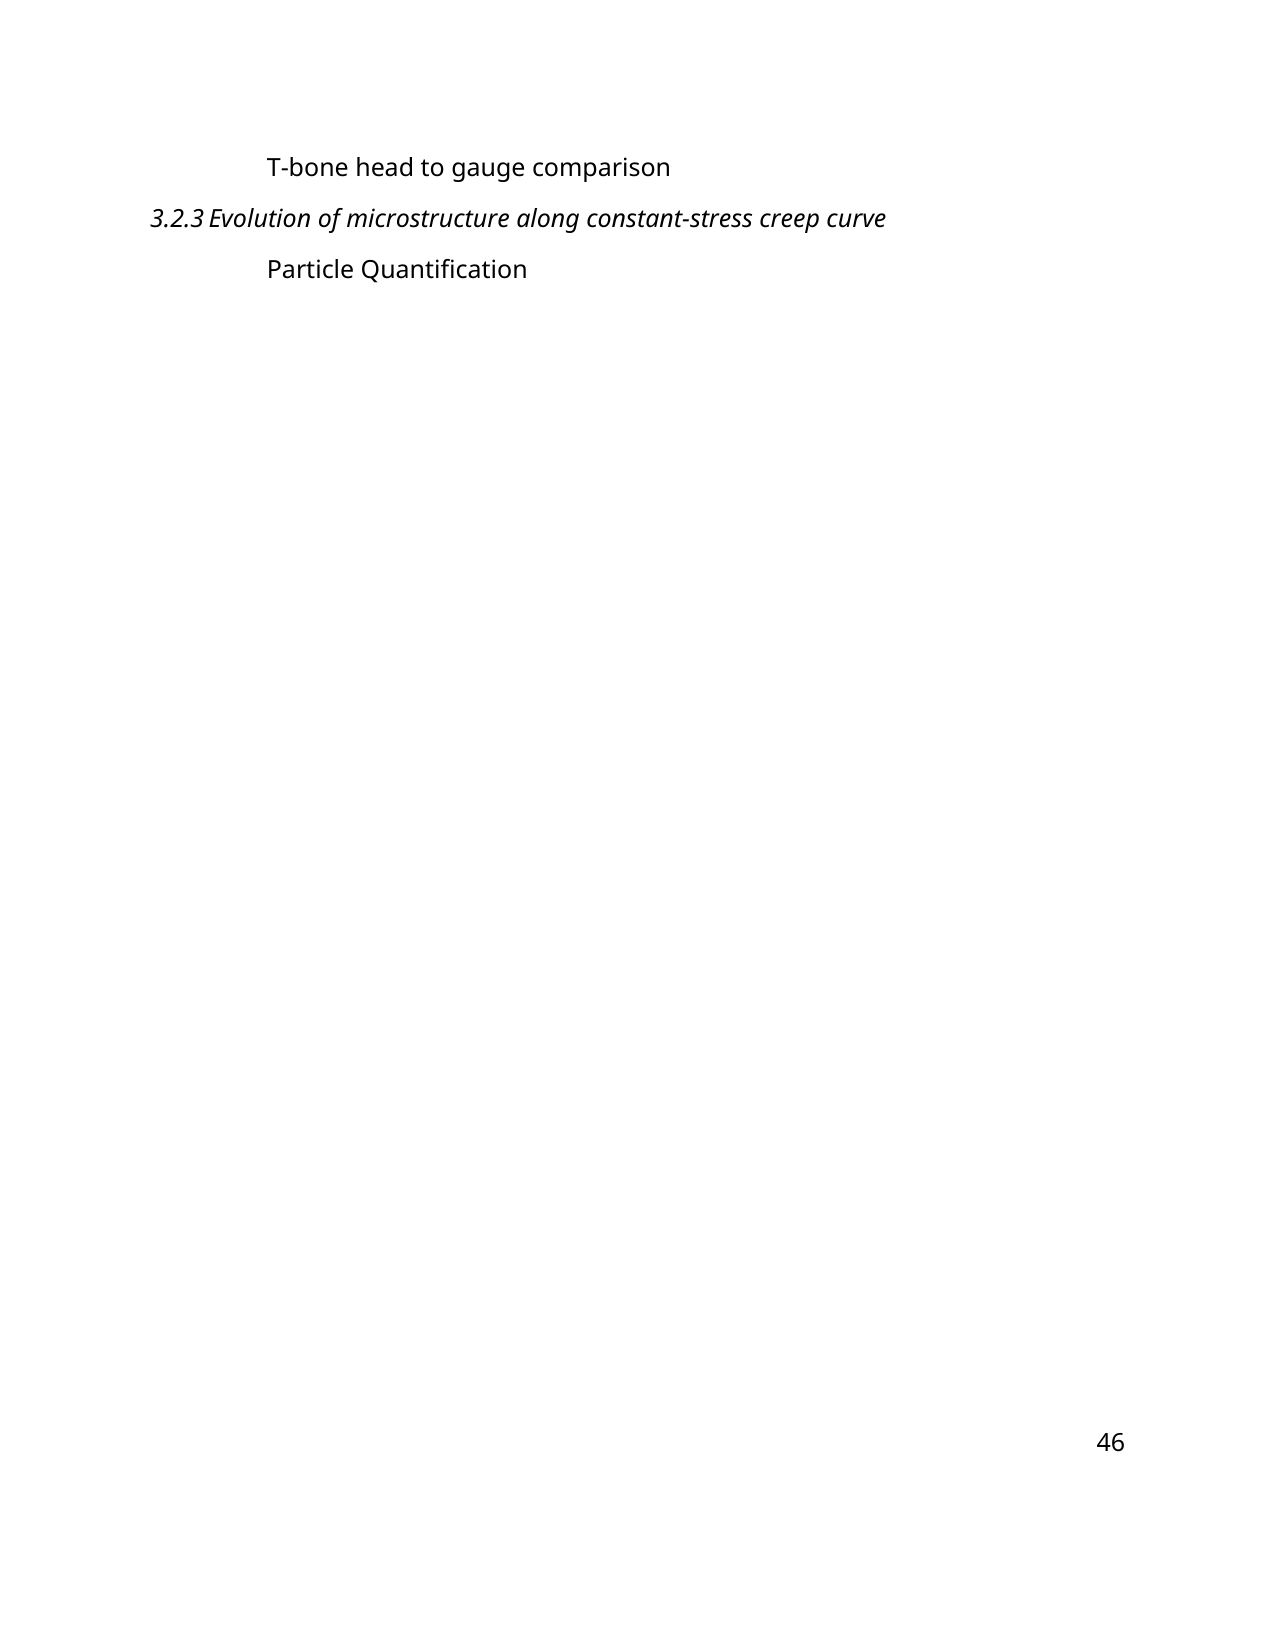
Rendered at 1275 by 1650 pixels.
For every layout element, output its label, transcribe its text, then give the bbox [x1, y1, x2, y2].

text 3.2.3 Evolution of microstructure along constant-stress creep curve [150, 201, 1125, 235]
text T-bone head to gauge comparison [150, 150, 1125, 184]
text Particle Quantification [150, 252, 1125, 286]
